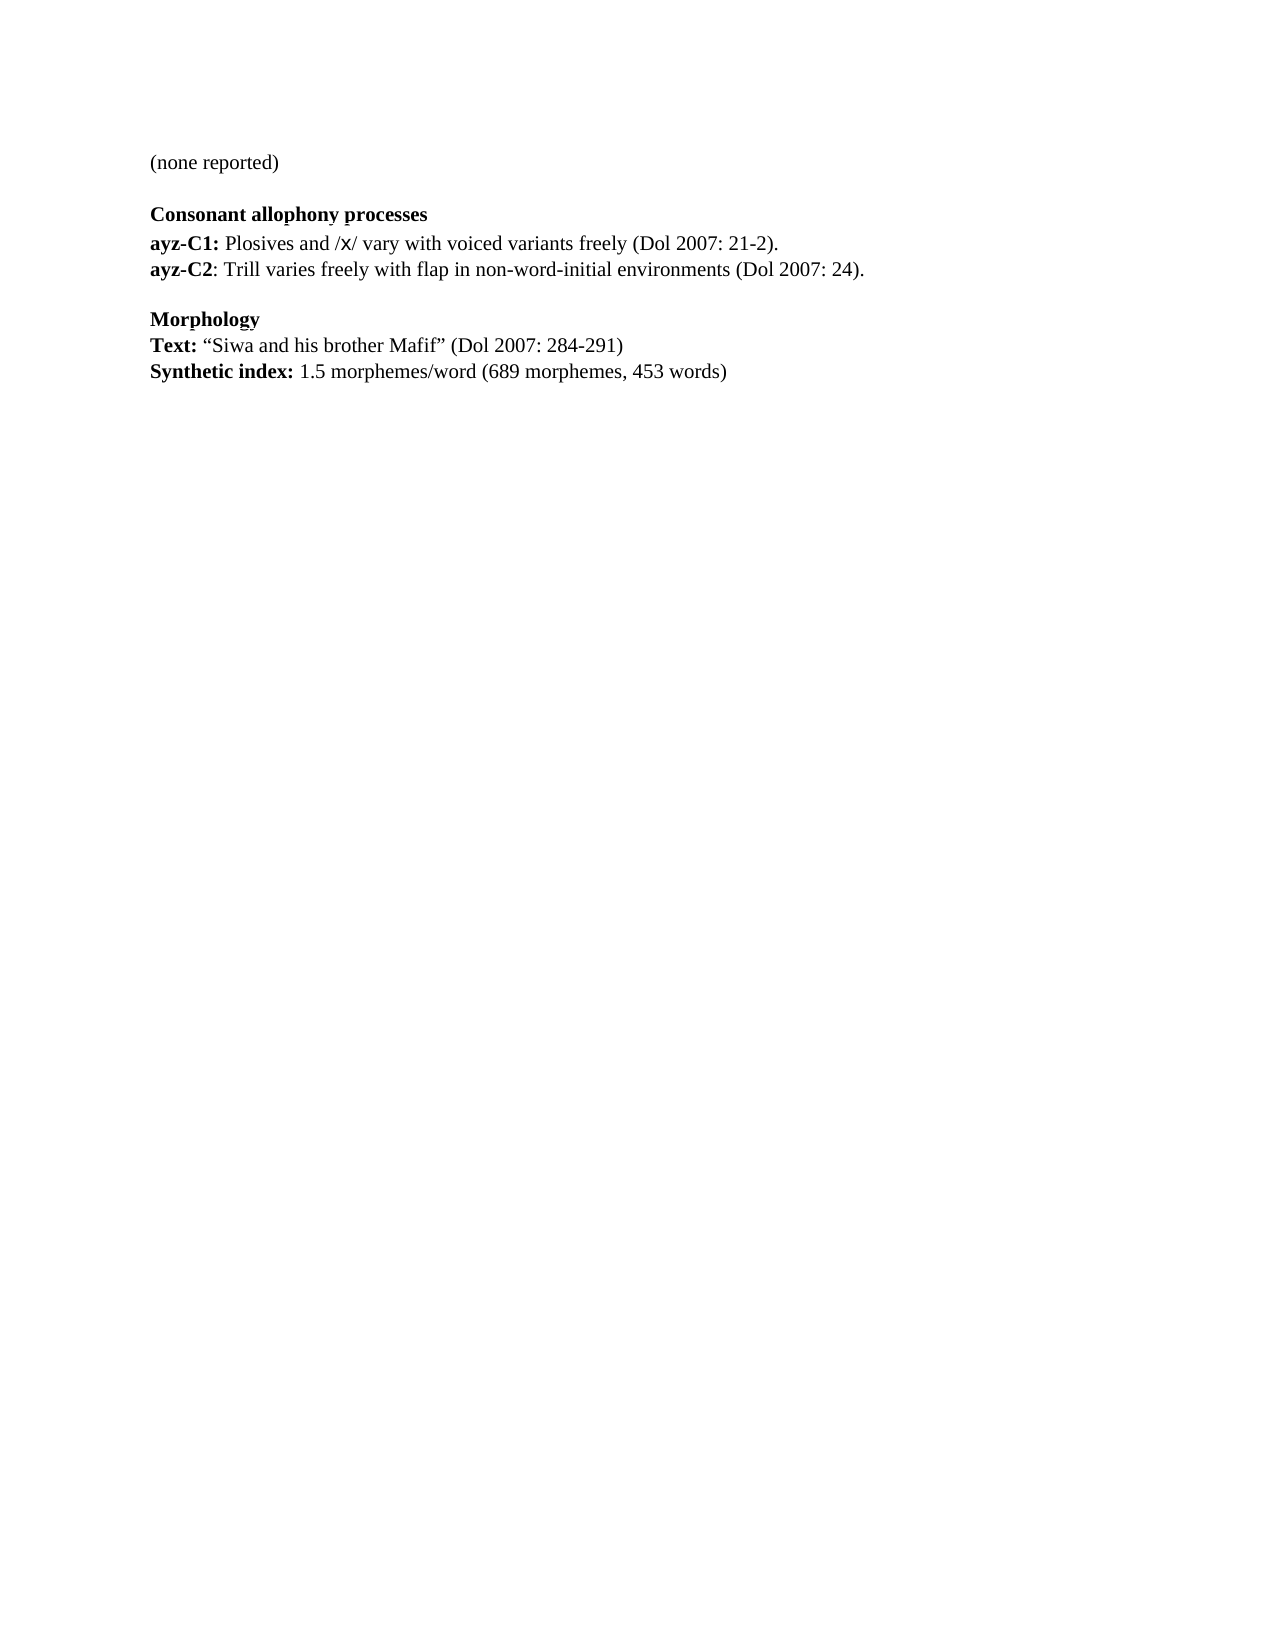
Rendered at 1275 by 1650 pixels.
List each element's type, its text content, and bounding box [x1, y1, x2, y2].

text Synthetic index: 1.5 morphemes/word (689 morphemes, 453 words) [150, 359, 1125, 383]
text ayz-C2: Trill varies freely with flap in non-word-initial environments (Dol 2007: 24). [150, 257, 1125, 281]
text (none reported) [150, 150, 1125, 174]
text Text: “Siwa and his brother Mafif” (Dol 2007: 284-291) [150, 333, 1125, 357]
text ayz-C1: Plosives and /x/ vary with voiced variants freely (Dol 2007: 21-2). [150, 228, 1125, 257]
text Morphology [150, 307, 1125, 331]
text Consonant allophony processes [150, 202, 1125, 226]
